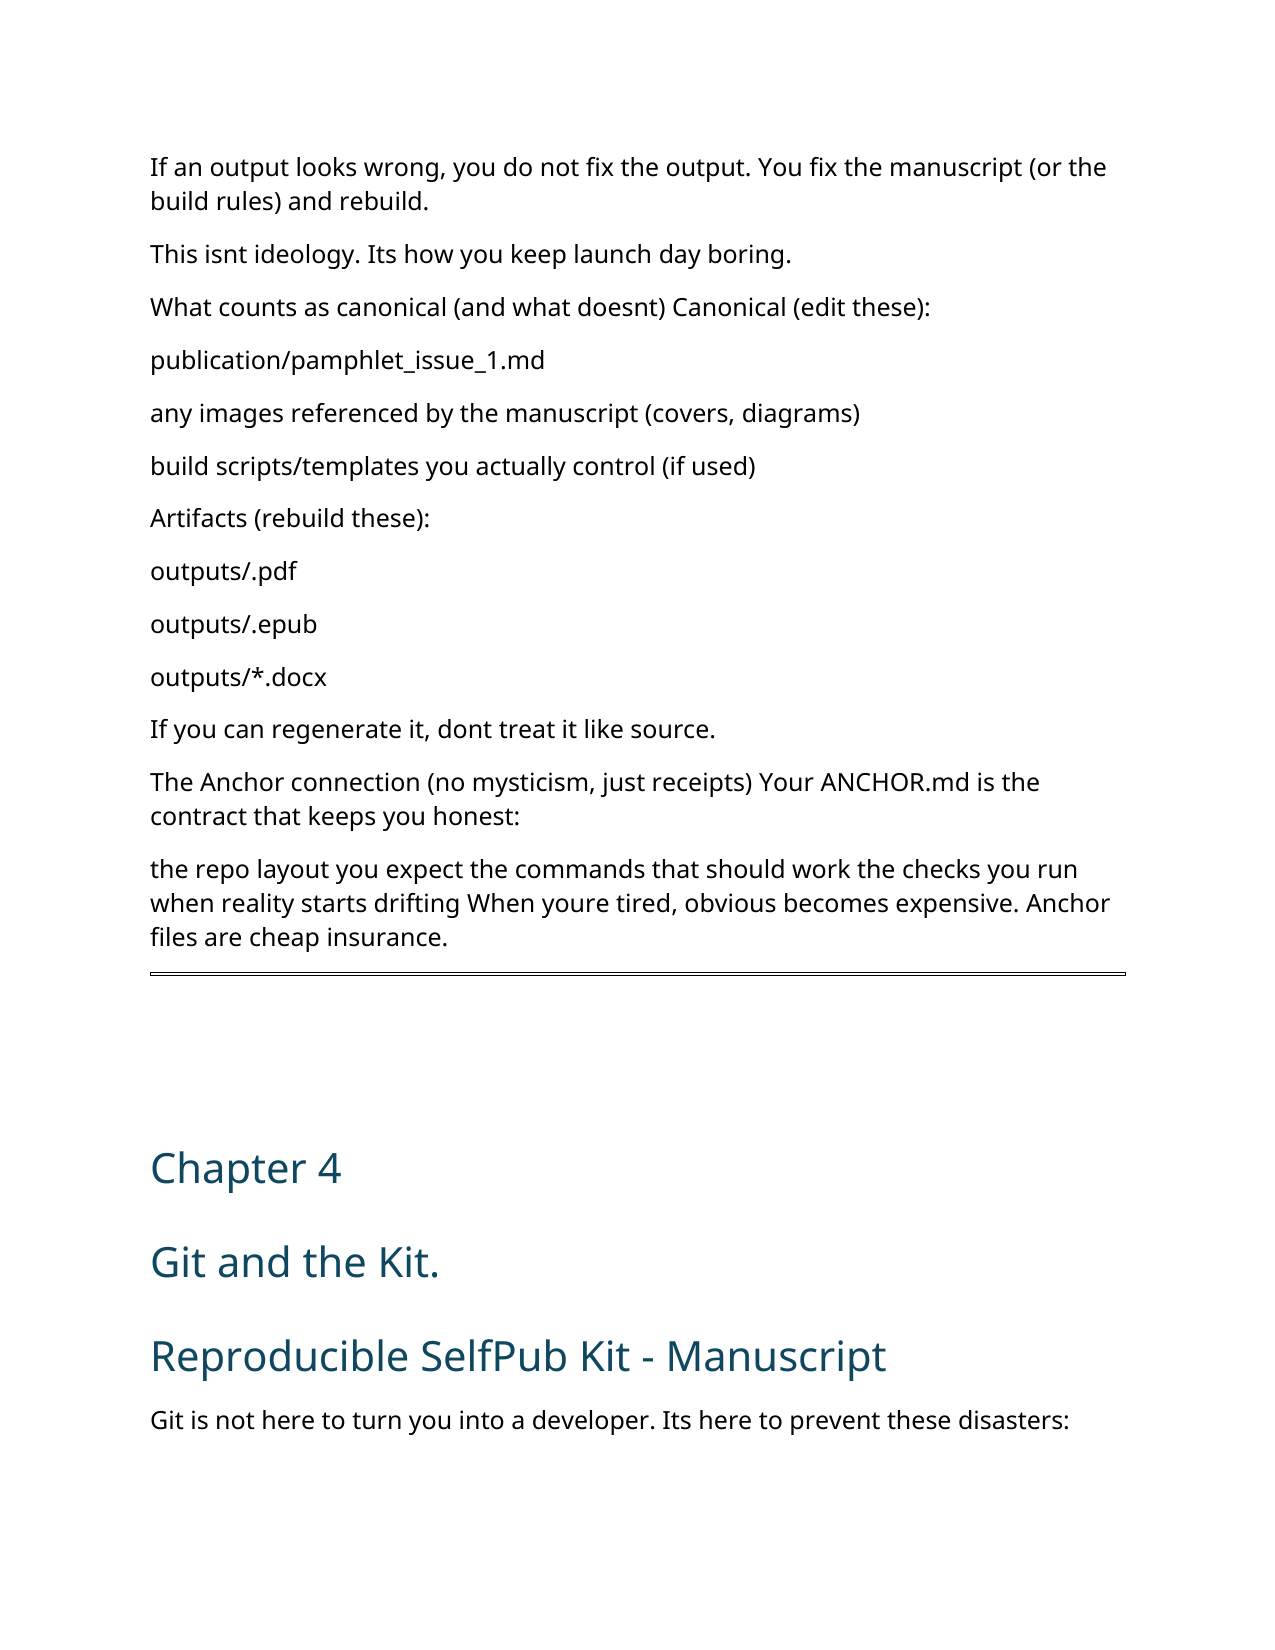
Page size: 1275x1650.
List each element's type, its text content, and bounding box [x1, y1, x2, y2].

text What counts as canonical (and what doesnt) Canonical (edit these): [150, 290, 1125, 324]
text outputs/.pdf [150, 554, 1125, 588]
text If an output looks wrong, you do not fix the output. You fix the manuscript (or the build rules) and rebuild. [150, 150, 1125, 218]
text outputs/*.docx [150, 659, 1125, 693]
text the repo layout you expect the commands that should work the checks you run when reality starts drifting When youre tired, obvious becomes expensive. Anchor files are cheap insurance. [150, 852, 1125, 954]
text This isnt ideology. Its how you keep launch day boring. [150, 237, 1125, 271]
text any images referenced by the manuscript (covers, diagrams) [150, 395, 1125, 429]
subtitle Chapter 4 [150, 1139, 1125, 1195]
text publication/pamphlet_issue_1.md [150, 342, 1125, 377]
text outputs/.epub [150, 607, 1125, 641]
subtitle Reproducible SelfPub Kit - Manuscript [150, 1327, 1125, 1384]
text If you can regenerate it, dont treat it like source. [150, 712, 1125, 746]
subtitle Git and the Kit. [150, 1233, 1125, 1290]
text build scripts/templates you actually control (if used) [150, 448, 1125, 482]
text The Anchor connection (no mysticism, just receipts) Your ANCHOR.md is the contract that keeps you honest: [150, 765, 1125, 833]
text Artifacts (rebuild these): [150, 501, 1125, 535]
text Git is not here to turn you into a developer. Its here to prevent these disasters: [150, 1403, 1125, 1437]
